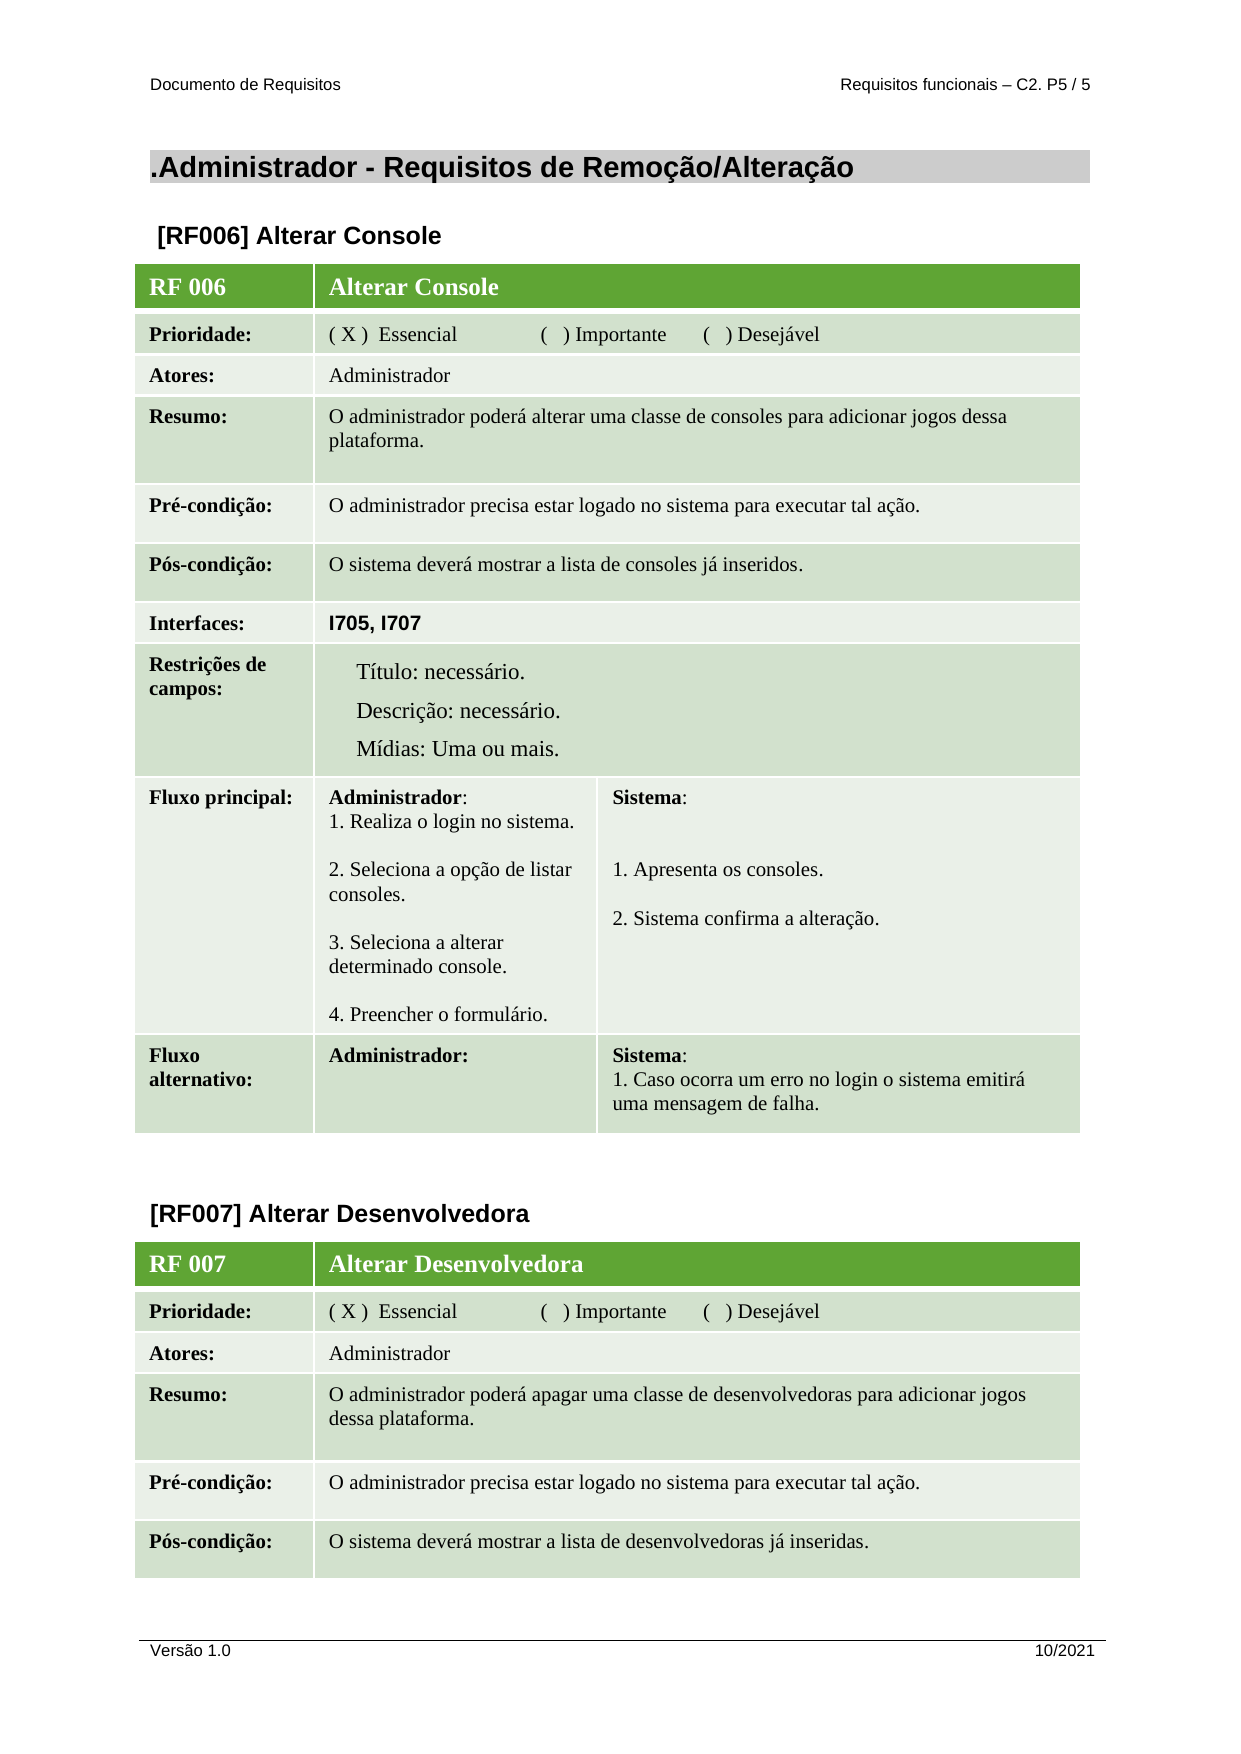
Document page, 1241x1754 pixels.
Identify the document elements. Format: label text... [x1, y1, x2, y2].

table_cell Pós-condição: [135, 1521, 313, 1578]
table_cell Resumo: [135, 1374, 313, 1460]
table_cell Título: necessário. Descrição: necessário. Mídias: Uma ou mais. [315, 644, 1080, 776]
table_cell O administrador poderá alterar uma classe de consoles para adicionar jogos dessa plataforma. [315, 397, 1080, 483]
table_cell Sistema: 1. Apresenta os consoles. 2. Sistema confirma a alteração. [598, 778, 1080, 1033]
table_cell ( X ) Essencial ( ) Importante ( ) Desejável [315, 1292, 1080, 1331]
table_header RF 007 [135, 1242, 313, 1286]
table_cell O administrador poderá apagar uma classe de desenvolvedoras para adicionar jogos dessa plataforma. [315, 1374, 1080, 1460]
table_cell Administrador [315, 1333, 1080, 1372]
table_cell Prioridade: [135, 314, 313, 353]
table_cell Atores: [135, 1333, 313, 1372]
table_cell Restrições de campos: [135, 644, 313, 776]
table_cell Administrador: [315, 1035, 596, 1133]
table_cell Administrador: 1. Realiza o login no sistema. 2. Seleciona a opção de listar consoles. 3. Seleciona a alterar determinado console. 4. Preencher o formulário. [315, 778, 596, 1033]
subtitle Administrador - Requisitos de Remoção/Alteração [150, 150, 1090, 183]
table_header Alterar Console [315, 264, 1080, 308]
table_cell O administrador precisa estar logado no sistema para executar tal ação. [315, 1463, 1080, 1519]
table_cell Fluxo principal: [135, 778, 313, 1033]
table_cell Interfaces: [135, 603, 313, 642]
table_cell Sistema: 1. Caso ocorra um erro no login o sistema emitirá uma mensagem de falha. [598, 1035, 1080, 1133]
table_cell Pós-condição: [135, 544, 313, 601]
table_cell Atores: [135, 356, 313, 394]
table_header Alterar Desenvolvedora [315, 1242, 1080, 1286]
table_cell Pré-condição: [135, 1463, 313, 1519]
table_cell Pré-condição: [135, 485, 313, 542]
table_header RF 006 [135, 264, 313, 308]
text [RF007] Alterar Desenvolvedora [150, 1198, 1090, 1227]
table_cell Fluxo alternativo: [135, 1035, 313, 1133]
table_cell ( X ) Essencial ( ) Importante ( ) Desejável [315, 314, 1080, 353]
table_cell I705, I707 [315, 603, 1080, 642]
table_cell Administrador [315, 356, 1080, 394]
table_cell O sistema deverá mostrar a lista de consoles já inseridos. [315, 544, 1080, 601]
table_cell O sistema deverá mostrar a lista de desenvolvedoras já inseridas. [315, 1521, 1080, 1578]
table_cell Resumo: [135, 397, 313, 483]
table_cell Prioridade: [135, 1292, 313, 1331]
table_cell O administrador precisa estar logado no sistema para executar tal ação. [315, 485, 1080, 542]
text [RF006] Alterar Console [150, 221, 1090, 250]
